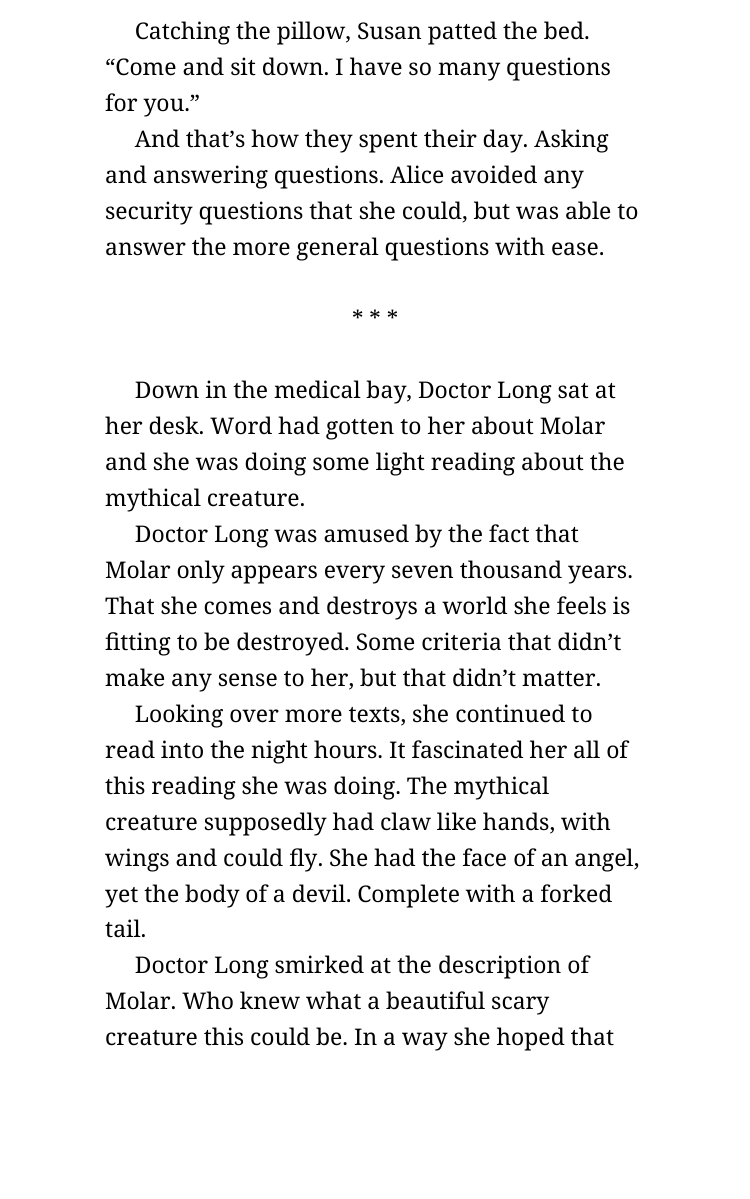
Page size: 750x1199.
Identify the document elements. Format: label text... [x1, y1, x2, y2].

text Down in the medical bay, Doctor Long sat at her desk. Word had gotten to her about Molar and she was doing some light reading about the mythical creature. [105, 374, 645, 513]
text Doctor Long was amused by the fact that Molar only appears every seven thousand years. That she comes and destroys a world she feels is fitting to be destroyed. Some criteria that didn’t make any sense to her, but that didn’t matter. [105, 518, 645, 693]
text Doctor Long smirked at the description of Molar. Who knew what a beautiful scary creature this could be. In a way she hoped that [105, 949, 645, 1052]
text And that’s how they spent their day. Asking and answering questions. Alice avoided any security questions that she could, but was able to answer the more general questions with ease. [105, 123, 645, 262]
text * * * [105, 302, 645, 334]
text Catching the pillow, Susan patted the bed. “Come and sit down. I have so many questions for you.” [105, 15, 645, 118]
text Looking over more texts, she continued to read into the night hours. It fascinated her all of this reading she was doing. The mythical creature supposedly had claw like hands, with wings and could fly. She had the face of an angel, yet the body of a devil. Complete with a forked tail. [105, 698, 645, 945]
